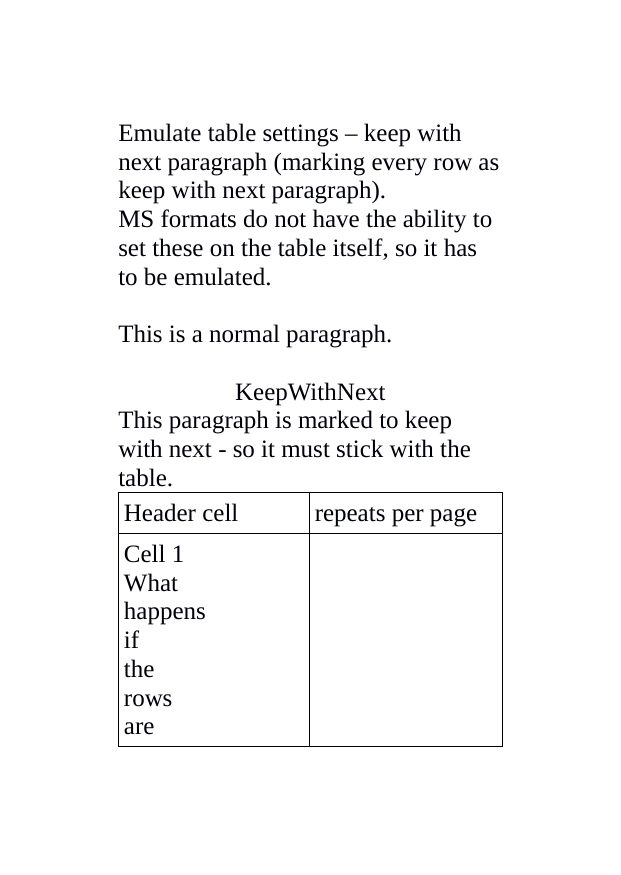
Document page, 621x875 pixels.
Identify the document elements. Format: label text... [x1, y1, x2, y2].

text MS formats do not have the ability to set these on the table itself, so it has to be emulated. [118, 204, 502, 291]
text This paragraph is marked to keep with next - so it must stick with the table. [118, 406, 502, 492]
text KeepWithNext [118, 377, 502, 406]
table_cell [310, 534, 502, 746]
table_cell Cell 1 What happens if the rows are [119, 534, 309, 746]
table_header repeats per page [310, 493, 502, 533]
text Emulate table settings – keep with next paragraph (marking every row as keep with next paragraph). [118, 118, 502, 204]
table_header Header cell [119, 493, 309, 533]
text This is a normal paragraph. [118, 319, 502, 348]
